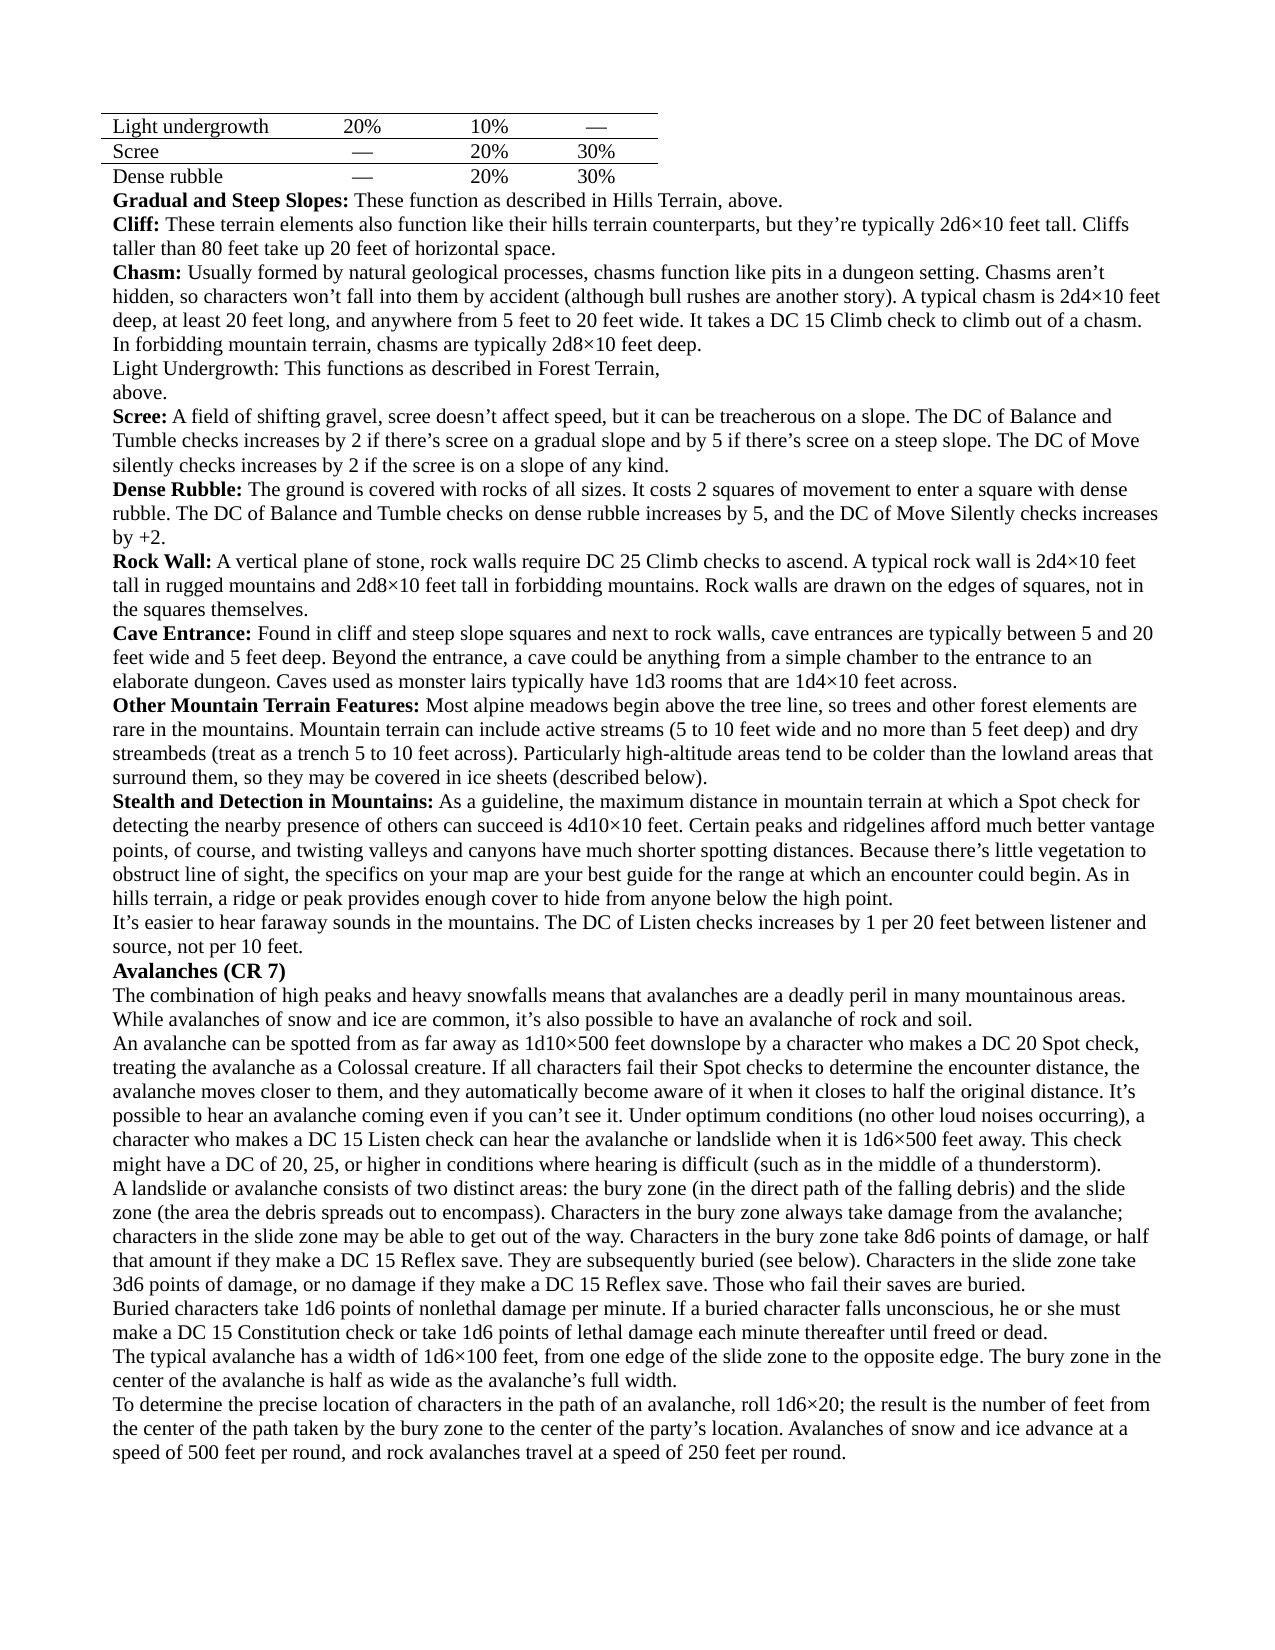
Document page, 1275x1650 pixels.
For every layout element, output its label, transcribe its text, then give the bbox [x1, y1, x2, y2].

text Avalanches (CR 7) [112, 958, 1162, 983]
table_cell Light undergrowth [101, 114, 281, 138]
table_cell 30% [535, 139, 658, 163]
text A landslide or avalanche consists of two distinct areas: the bury zone (in the direct path of the falling debris) and the slide zone (the area the debris spreads out to encompass). Characters in the bury zone always take damage from the avalanche; characters in the slide zone may be able to get out of the way. Characters in the bury zone take 8d6 points of damage, or half that amount if they make a DC 15 Reflex save. They are subsequently buried (see below). Characters in the slide zone take 3d6 points of damage, or no damage if they make a DC 15 Reflex save. Those who fail their saves are buried. [112, 1176, 1162, 1296]
text Buried characters take 1d6 points of nonlethal damage per minute. If a buried character falls unconscious, he or she must make a DC 15 Constitution check or take 1d6 points of lethal damage each minute thereafter until freed or dead. [112, 1296, 1162, 1344]
text An avalanche can be spotted from as far away as 1d10×500 feet downslope by a character who makes a DC 20 Spot check, treating the avalanche as a Colossal creature. If all characters fail their Spot checks to determine the encounter distance, the avalanche moves closer to them, and they automatically become aware of it when it closes to half the original distance. It’s possible to hear an avalanche coming even if you can’t see it. Under optimum conditions (no other loud noises occurring), a character who makes a DC 15 Listen check can hear the avalanche or landslide when it is 1d6×500 feet away. This check might have a DC of 20, 25, or higher in conditions where hearing is difficult (such as in the middle of a thunderstorm). [112, 1031, 1162, 1176]
table_cell 20% [444, 139, 534, 163]
table_cell 20% [444, 164, 534, 188]
text Stealth and Detection in Mountains: As a guideline, the maximum distance in mountain terrain at which a Spot check for detecting the nearby presence of others can succeed is 4d10×10 feet. Certain peaks and ridgelines afford much better vantage points, of course, and twisting valleys and canyons have much shorter spotting distances. Because there’s little vegetation to obstruct line of sight, the specifics on your map are your best guide for the range at which an encounter could begin. As in hills terrain, a ridge or peak provides enough cover to hide from anyone below the high point. [112, 789, 1162, 910]
text Scree: A field of shifting gravel, scree doesn’t affect speed, but it can be treacherous on a slope. The DC of Balance and Tumble checks increases by 2 if there’s scree on a gradual slope and by 5 if there’s scree on a steep slope. The DC of Move silently checks increases by 2 if the scree is on a slope of any kind. [112, 404, 1162, 477]
text The combination of high peaks and heavy snowfalls means that avalanches are a deadly peril in many mountainous areas. While avalanches of snow and ice are common, it’s also possible to have an avalanche of rock and soil. [112, 983, 1162, 1031]
table_cell 30% [535, 164, 658, 188]
text Light Undergrowth: This functions as described in Forest Terrain, [112, 356, 1162, 380]
text Chasm: Usually formed by natural geological processes, chasms function like pits in a dungeon setting. Chasms aren’t hidden, so characters won’t fall into them by accident (although bull rushes are another story). A typical chasm is 2d4×10 feet deep, at least 20 feet long, and anywhere from 5 feet to 20 feet wide. It takes a DC 15 Climb check to climb out of a chasm. In forbidding mountain terrain, chasms are typically 2d8×10 feet deep. [112, 260, 1162, 356]
text Other Mountain Terrain Features: Most alpine meadows begin above the tree line, so trees and other forest elements are rare in the mountains. Mountain terrain can include active streams (5 to 10 feet wide and no more than 5 feet deep) and dry streambeds (treat as a trench 5 to 10 feet across). Particularly high-altitude areas tend to be colder than the lowland areas that surround them, so they may be covered in ice sheets (described below). [112, 693, 1162, 789]
text Rock Wall: A vertical plane of stone, rock walls require DC 25 Climb checks to ascend. A typical rock wall is 2d4×10 feet tall in rugged mountains and 2d8×10 feet tall in forbidding mountains. Rock walls are drawn on the edges of squares, not in the squares themselves. [112, 549, 1162, 621]
text To determine the precise location of characters in the path of an avalanche, roll 1d6×20; the result is the number of feet from the center of the path taken by the bury zone to the center of the party’s location. Avalanches of snow and ice advance at a speed of 500 feet per round, and rock avalanches travel at a speed of 250 feet per round. [112, 1392, 1162, 1464]
table_cell 10% [444, 114, 534, 138]
text Dense Rubble: The ground is covered with rocks of all sizes. It costs 2 squares of movement to enter a square with dense rubble. The DC of Balance and Tumble checks on dense rubble increases by 5, and the DC of Move Silently checks increases by +2. [112, 477, 1162, 549]
table_cell Scree [101, 139, 281, 163]
text Gradual and Steep Slopes: These function as described in Hills Terrain, above. [112, 188, 1162, 212]
text Cliff: These terrain elements also function like their hills terrain counterparts, but they’re typically 2d6×10 feet tall. Cliffs taller than 80 feet take up 20 feet of horizontal space. [112, 212, 1162, 260]
text It’s easier to hear faraway sounds in the mountains. The DC of Listen checks increases by 1 per 20 feet between listener and source, not per 10 feet. [112, 910, 1162, 958]
text above. [112, 380, 1162, 404]
table_cell — [281, 164, 444, 188]
table_cell — [281, 139, 444, 163]
text The typical avalanche has a width of 1d6×100 feet, from one edge of the slide zone to the opposite edge. The bury zone in the center of the avalanche is half as wide as the avalanche’s full width. [112, 1344, 1162, 1392]
table_cell — [535, 114, 658, 138]
text Cave Entrance: Found in cliff and steep slope squares and next to rock walls, cave entrances are typically between 5 and 20 feet wide and 5 feet deep. Beyond the entrance, a cave could be anything from a simple chamber to the entrance to an elaborate dungeon. Caves used as monster lairs typically have 1d3 rooms that are 1d4×10 feet across. [112, 621, 1162, 693]
table_cell Dense rubble [101, 164, 281, 188]
table_cell 20% [281, 114, 444, 138]
